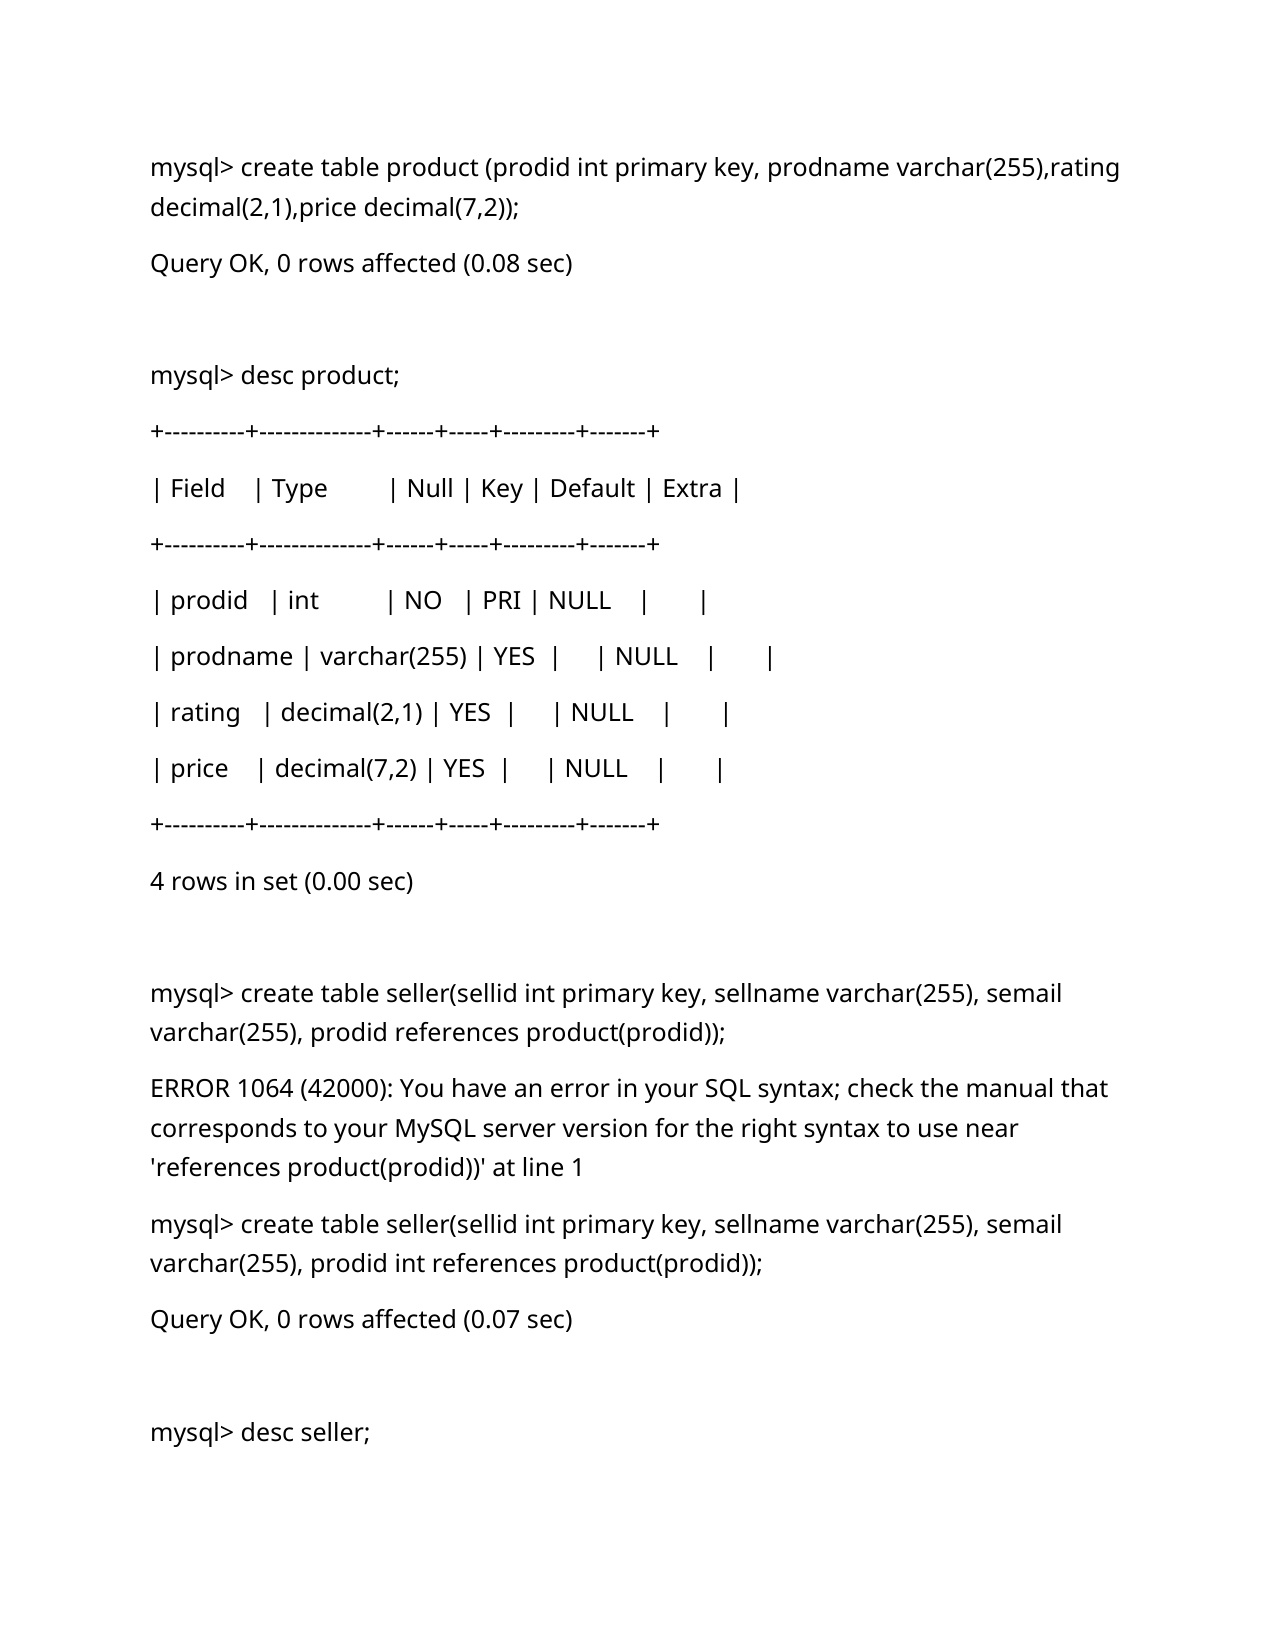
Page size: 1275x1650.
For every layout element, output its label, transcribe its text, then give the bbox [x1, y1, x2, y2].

text mysql> desc product; [150, 358, 1125, 392]
text mysql> create table product (prodid int primary key, prodname varchar(255),rating decimal(2,1),price decimal(7,2)); [150, 150, 1125, 223]
text | Field | Type | Null | Key | Default | Extra | [150, 470, 1125, 504]
text | prodname | varchar(255) | YES | | NULL | | [150, 639, 1125, 673]
text mysql> create table seller(sellid int primary key, sellname varchar(255), semail varchar(255), prodid int references product(prodid)); [150, 1206, 1125, 1280]
text +----------+--------------+------+-----+---------+-------+ [150, 414, 1125, 448]
text Query OK, 0 rows affected (0.08 sec) [150, 246, 1125, 280]
text mysql> desc seller; [150, 1414, 1125, 1448]
text mysql> create table seller(sellid int primary key, sellname varchar(255), semail varchar(255), prodid references product(prodid)); [150, 976, 1125, 1049]
text ERROR 1064 (42000): You have an error in your SQL syntax; check the manual that corresponds to your MySQL server version for the right syntax to use near 'references product(prodid))' at line 1 [150, 1071, 1125, 1184]
text | prodid | int | NO | PRI | NULL | | [150, 582, 1125, 617]
text Query OK, 0 rows affected (0.07 sec) [150, 1302, 1125, 1336]
text | price | decimal(7,2) | YES | | NULL | | [150, 751, 1125, 785]
text +----------+--------------+------+-----+---------+-------+ [150, 807, 1125, 841]
text +----------+--------------+------+-----+---------+-------+ [150, 526, 1125, 560]
text | rating | decimal(2,1) | YES | | NULL | | [150, 695, 1125, 729]
text 4 rows in set (0.00 sec) [150, 863, 1125, 897]
